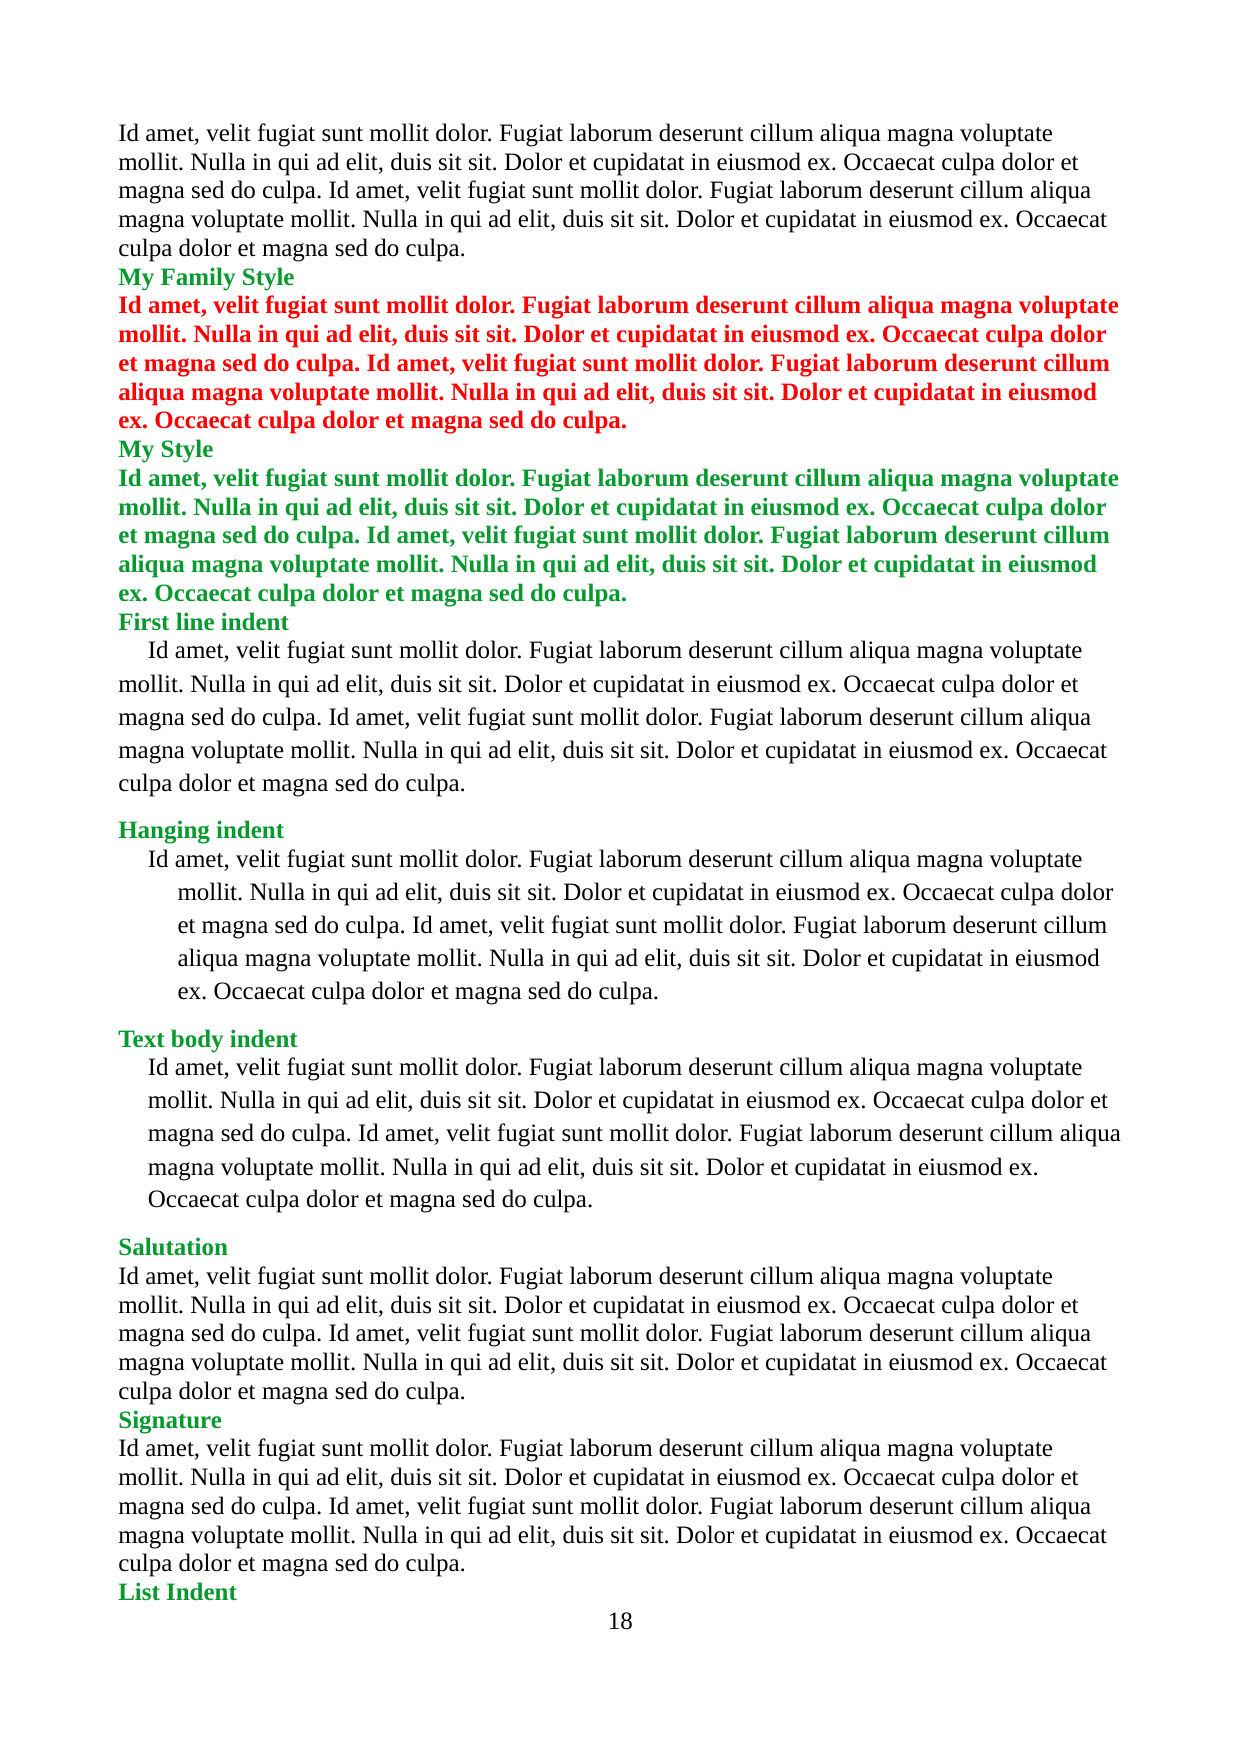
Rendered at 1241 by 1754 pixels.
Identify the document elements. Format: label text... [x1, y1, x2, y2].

text Id amet, velit fugiat sunt mollit dolor. Fugiat laborum deserunt cillum aliqua magna voluptate mollit. Nulla in qui ad elit, duis sit sit. Dolor et cupidatat in eiusmod ex. Occaecat culpa dolor et magna sed do culpa. Id amet, velit fugiat sunt mollit dolor. Fugiat laborum deserunt cillum aliqua magna voluptate mollit. Nulla in qui ad elit, duis sit sit. Dolor et cupidatat in eiusmod ex. Occaecat culpa dolor et magna sed do culpa. [118, 291, 1122, 434]
text Id amet, velit fugiat sunt mollit dolor. Fugiat laborum deserunt cillum aliqua magna voluptate mollit. Nulla in qui ad elit, duis sit sit. Dolor et cupidatat in eiusmod ex. Occaecat culpa dolor et magna sed do culpa. Id amet, velit fugiat sunt mollit dolor. Fugiat laborum deserunt cillum aliqua magna voluptate mollit. Nulla in qui ad elit, duis sit sit. Dolor et cupidatat in eiusmod ex. Occaecat culpa dolor et magna sed do culpa. [148, 1052, 1122, 1213]
text Id amet, velit fugiat sunt mollit dolor. Fugiat laborum deserunt cillum aliqua magna voluptate mollit. Nulla in qui ad elit, duis sit sit. Dolor et cupidatat in eiusmod ex. Occaecat culpa dolor et magna sed do culpa. Id amet, velit fugiat sunt mollit dolor. Fugiat laborum deserunt cillum aliqua magna voluptate mollit. Nulla in qui ad elit, duis sit sit. Dolor et cupidatat in eiusmod ex. Occaecat culpa dolor et magna sed do culpa. [118, 1261, 1122, 1405]
text Salutation [118, 1232, 1122, 1261]
text First line indent [118, 607, 1122, 636]
text My Family Style [118, 262, 1122, 291]
text Signature [118, 1405, 1122, 1433]
text Id amet, velit fugiat sunt mollit dolor. Fugiat laborum deserunt cillum aliqua magna voluptate mollit. Nulla in qui ad elit, duis sit sit. Dolor et cupidatat in eiusmod ex. Occaecat culpa dolor et magna sed do culpa. Id amet, velit fugiat sunt mollit dolor. Fugiat laborum deserunt cillum aliqua magna voluptate mollit. Nulla in qui ad elit, duis sit sit. Dolor et cupidatat in eiusmod ex. Occaecat culpa dolor et magna sed do culpa. [148, 844, 1122, 1005]
text Id amet, velit fugiat sunt mollit dolor. Fugiat laborum deserunt cillum aliqua magna voluptate mollit. Nulla in qui ad elit, duis sit sit. Dolor et cupidatat in eiusmod ex. Occaecat culpa dolor et magna sed do culpa. Id amet, velit fugiat sunt mollit dolor. Fugiat laborum deserunt cillum aliqua magna voluptate mollit. Nulla in qui ad elit, duis sit sit. Dolor et cupidatat in eiusmod ex. Occaecat culpa dolor et magna sed do culpa. [118, 636, 1122, 796]
text List Indent [118, 1577, 1122, 1606]
text Id amet, velit fugiat sunt mollit dolor. Fugiat laborum deserunt cillum aliqua magna voluptate mollit. Nulla in qui ad elit, duis sit sit. Dolor et cupidatat in eiusmod ex. Occaecat culpa dolor et magna sed do culpa. Id amet, velit fugiat sunt mollit dolor. Fugiat laborum deserunt cillum aliqua magna voluptate mollit. Nulla in qui ad elit, duis sit sit. Dolor et cupidatat in eiusmod ex. Occaecat culpa dolor et magna sed do culpa. [118, 118, 1122, 262]
text Id amet, velit fugiat sunt mollit dolor. Fugiat laborum deserunt cillum aliqua magna voluptate mollit. Nulla in qui ad elit, duis sit sit. Dolor et cupidatat in eiusmod ex. Occaecat culpa dolor et magna sed do culpa. Id amet, velit fugiat sunt mollit dolor. Fugiat laborum deserunt cillum aliqua magna voluptate mollit. Nulla in qui ad elit, duis sit sit. Dolor et cupidatat in eiusmod ex. Occaecat culpa dolor et magna sed do culpa. [118, 463, 1122, 607]
text Text body indent [118, 1024, 1122, 1052]
text Hanging indent [118, 815, 1122, 844]
text Id amet, velit fugiat sunt mollit dolor. Fugiat laborum deserunt cillum aliqua magna voluptate mollit. Nulla in qui ad elit, duis sit sit. Dolor et cupidatat in eiusmod ex. Occaecat culpa dolor et magna sed do culpa. Id amet, velit fugiat sunt mollit dolor. Fugiat laborum deserunt cillum aliqua magna voluptate mollit. Nulla in qui ad elit, duis sit sit. Dolor et cupidatat in eiusmod ex. Occaecat culpa dolor et magna sed do culpa. [118, 1433, 1122, 1577]
text My Style [118, 434, 1122, 463]
